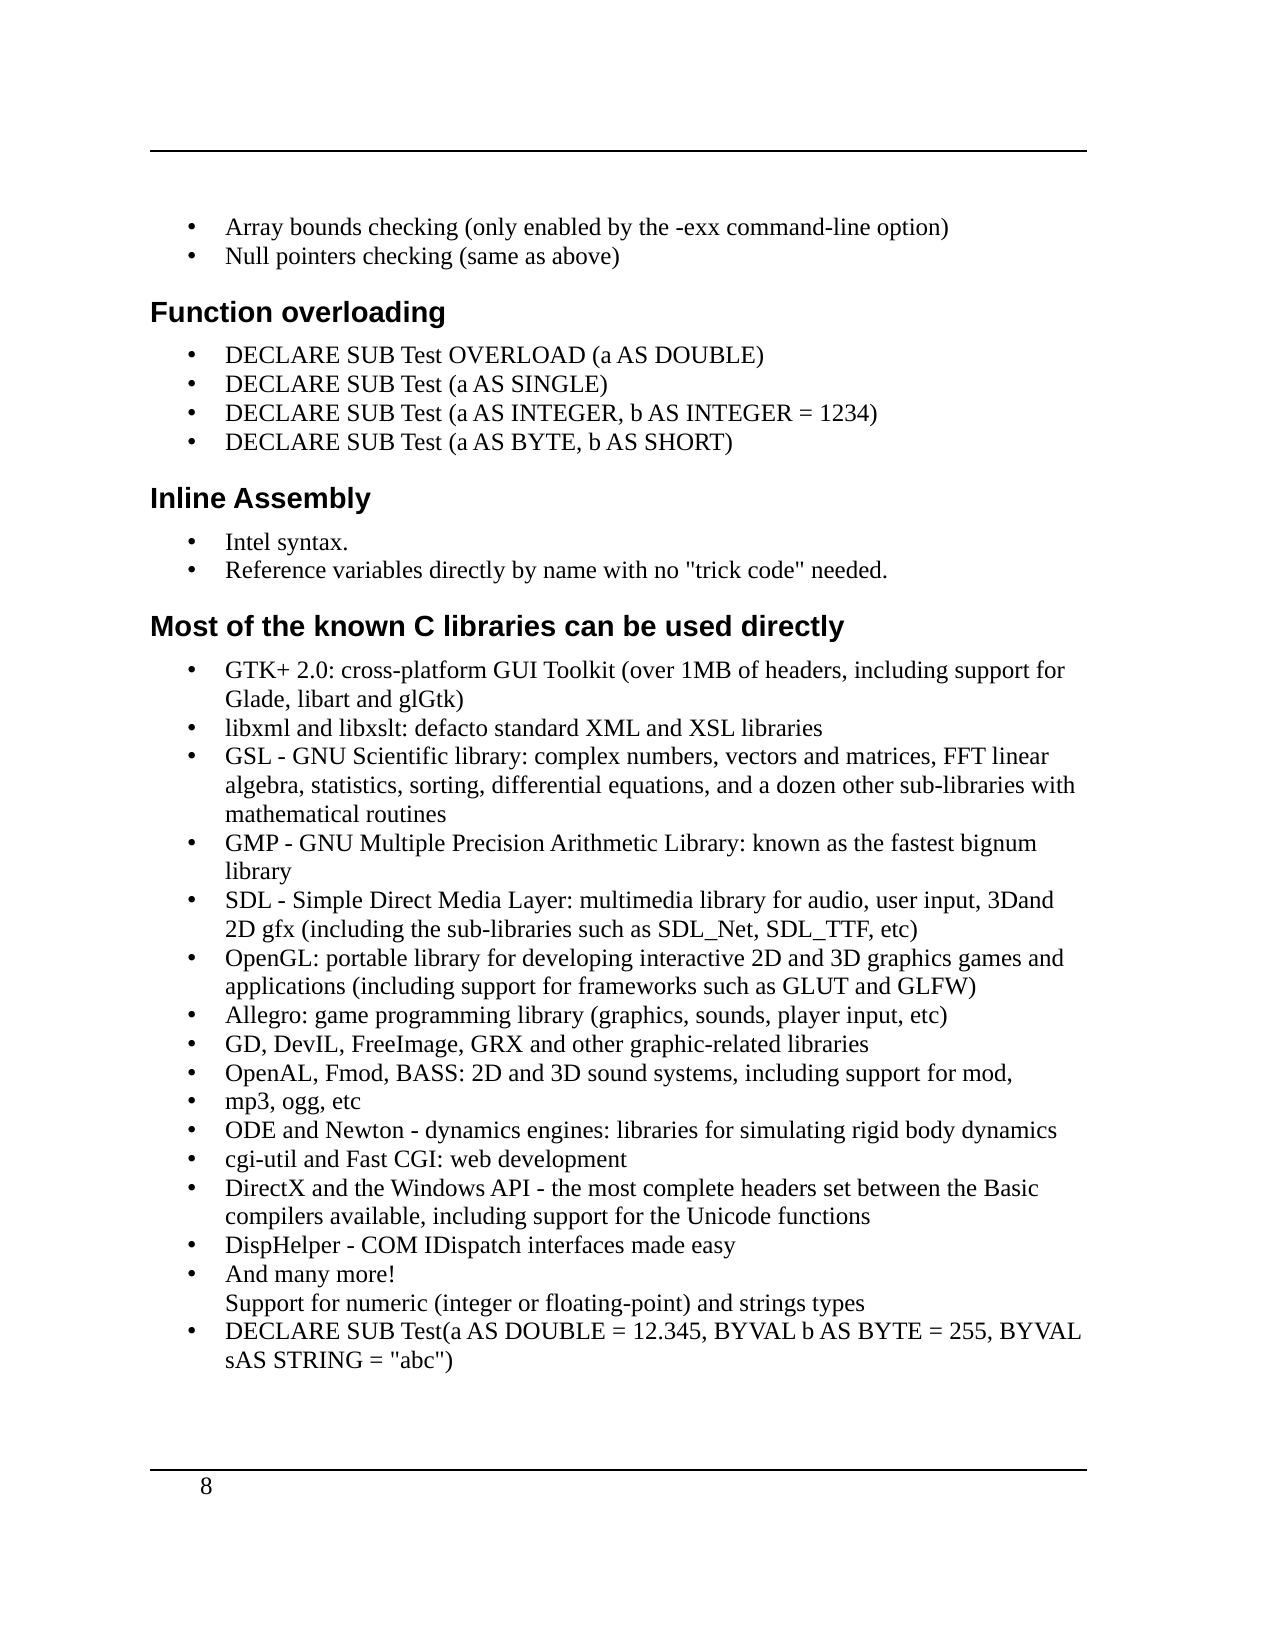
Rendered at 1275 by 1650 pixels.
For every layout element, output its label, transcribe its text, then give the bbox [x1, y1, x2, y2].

list Reference variables directly by name with no "trick code" needed. [187, 555, 1087, 584]
list Array bounds checking (only enabled by the -exx command-line option) [187, 212, 1087, 241]
list OpenAL, Fmod, BASS: 2D and 3D sound systems, including support for mod, [187, 1058, 1087, 1086]
list Allegro: game programming library (graphics, sounds, player input, etc) [187, 1000, 1087, 1029]
list GD, DevIL, FreeImage, GRX and other graphic-related libraries [187, 1029, 1087, 1058]
subtitle Most of the known C libraries can be used directly [150, 609, 1087, 643]
subtitle Function overloading [150, 294, 1087, 328]
list DECLARE SUB Test(a AS DOUBLE = 12.345, BYVAL b AS BYTE = 255, BYVAL sAS STRING = "abc") [187, 1316, 1087, 1374]
list Support for numeric (integer or floating-point) and strings types [187, 1288, 1087, 1316]
list And many more! [187, 1259, 1087, 1288]
list libxml and libxslt: defacto standard XML and XSL libraries [187, 713, 1087, 741]
list DECLARE SUB Test (a AS SINGLE) [187, 369, 1087, 398]
list DispHelper - COM IDispatch interfaces made easy [187, 1230, 1087, 1259]
subtitle Inline Assembly [150, 481, 1087, 514]
list ODE and Newton - dynamics engines: libraries for simulating rigid body dynamics [187, 1115, 1087, 1144]
list Intel syntax. [187, 527, 1087, 555]
list GSL - GNU Scientific library: complex numbers, vectors and matrices, FFT linear algebra, statistics, sorting, differential equations, and a dozen other sub-libraries with mathematical routines [187, 741, 1087, 828]
list SDL - Simple Direct Media Layer: multimedia library for audio, user input, 3Dand 2D gfx (including the sub-libraries such as SDL_Net, SDL_TTF, etc) [187, 885, 1087, 943]
list DECLARE SUB Test (a AS INTEGER, b AS INTEGER = 1234) [187, 398, 1087, 427]
list GTK+ 2.0: cross-platform GUI Toolkit (over 1MB of headers, including support for Glade, libart and glGtk) [187, 655, 1087, 713]
list OpenGL: portable library for developing interactive 2D and 3D graphics games and applications (including support for frameworks such as GLUT and GLFW) [187, 943, 1087, 1000]
list DECLARE SUB Test OVERLOAD (a AS DOUBLE) [187, 341, 1087, 369]
list Null pointers checking (same as above) [187, 241, 1087, 269]
list GMP - GNU Multiple Precision Arithmetic Library: known as the fastest bignum library [187, 828, 1087, 885]
list DECLARE SUB Test (a AS BYTE, b AS SHORT) [187, 427, 1087, 456]
list DirectX and the Windows API - the most complete headers set between the Basic compilers available, including support for the Unicode functions [187, 1173, 1087, 1230]
list mp3, ogg, etc [187, 1086, 1087, 1115]
list cgi-util and Fast CGI: web development [187, 1144, 1087, 1173]
